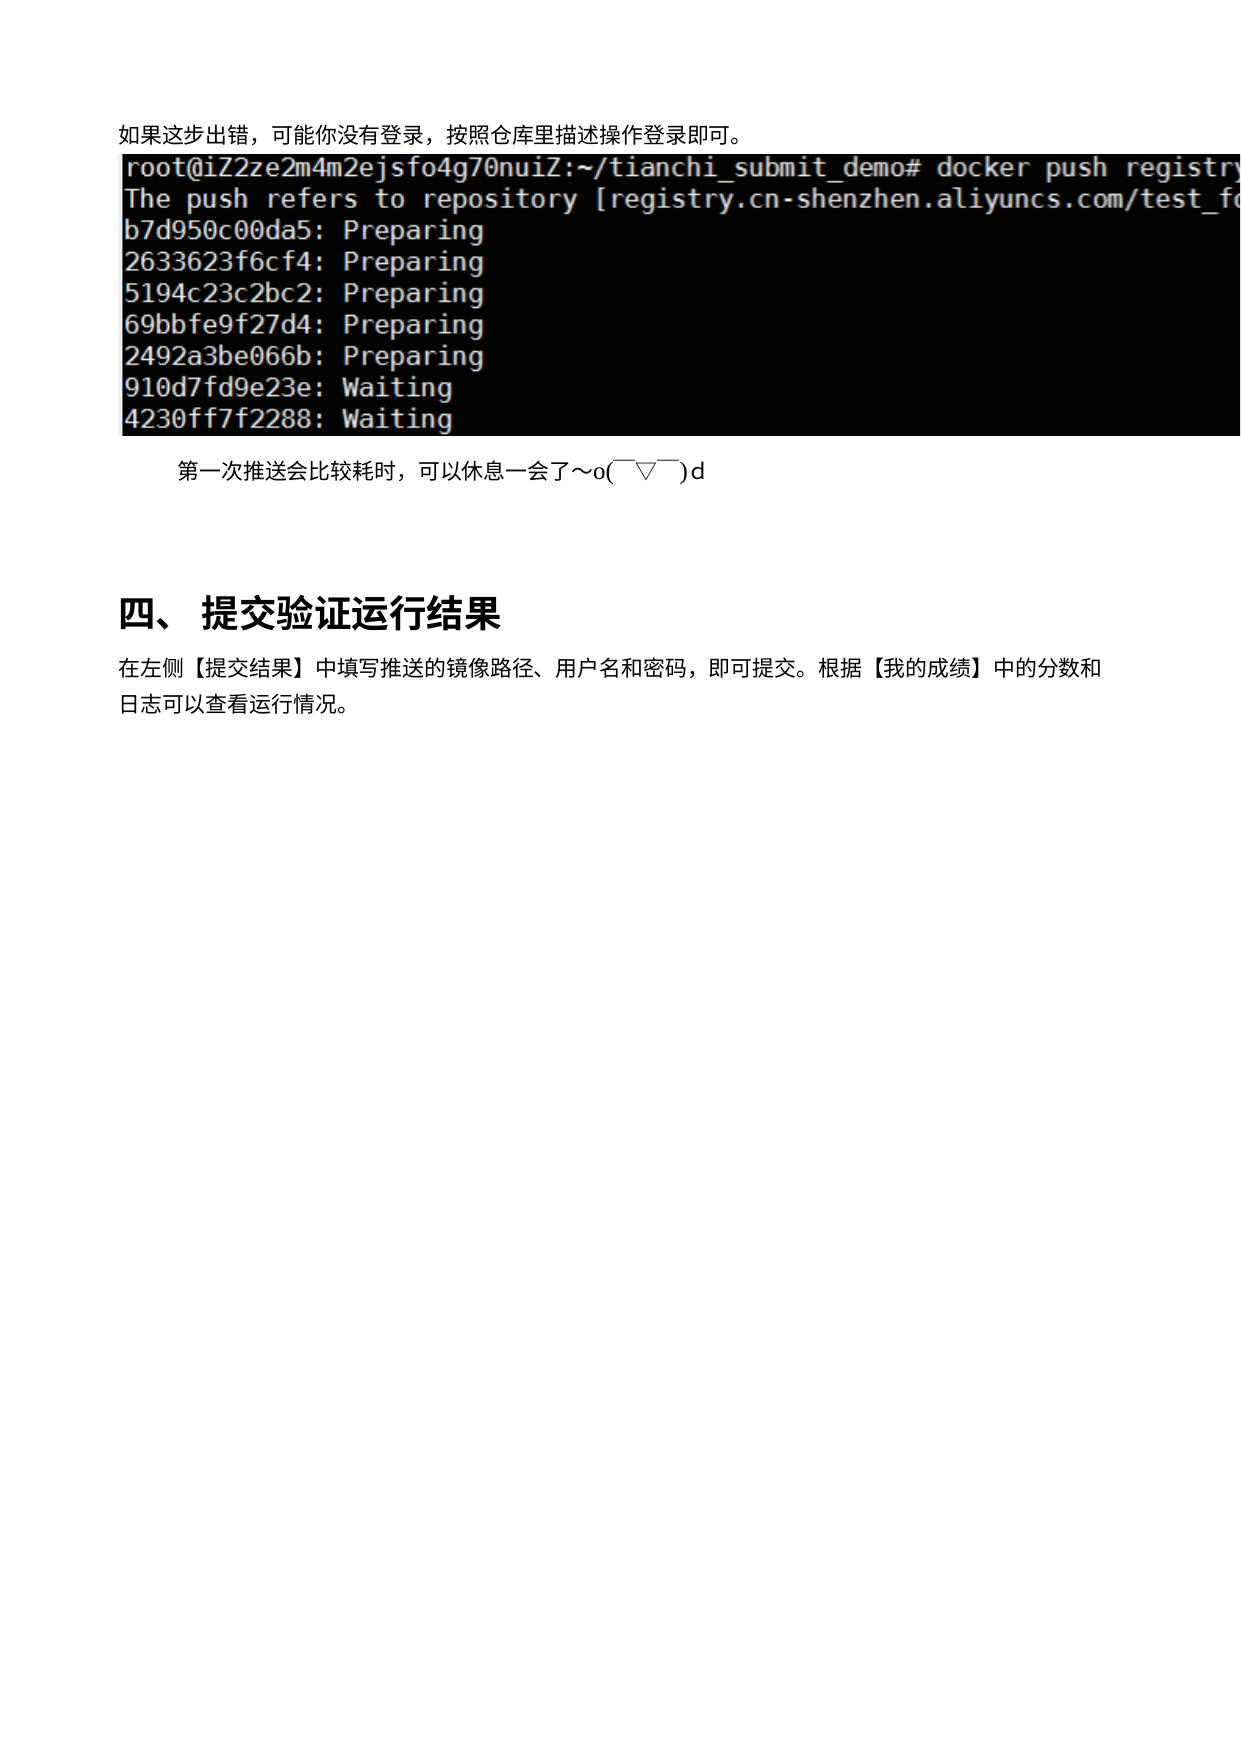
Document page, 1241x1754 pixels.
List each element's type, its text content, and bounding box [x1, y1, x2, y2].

text 第一次推送会比较耗时，可以休息一会了～o(￣▽￣)ｄ [177, 454, 1063, 486]
text 在左侧【提交结果】中填写推送的镜像路径、用户名和密码，即可提交。根据【我的成绩】中的分数和日志可以查看运行情况。 [118, 651, 1122, 718]
text 如果这步出错，可能你没有登录，按照仓库里描述操作登录即可。 [118, 118, 1122, 154]
subtitle 四、 提交验证运行结果 [118, 584, 1122, 638]
picture [118, 154, 1241, 436]
